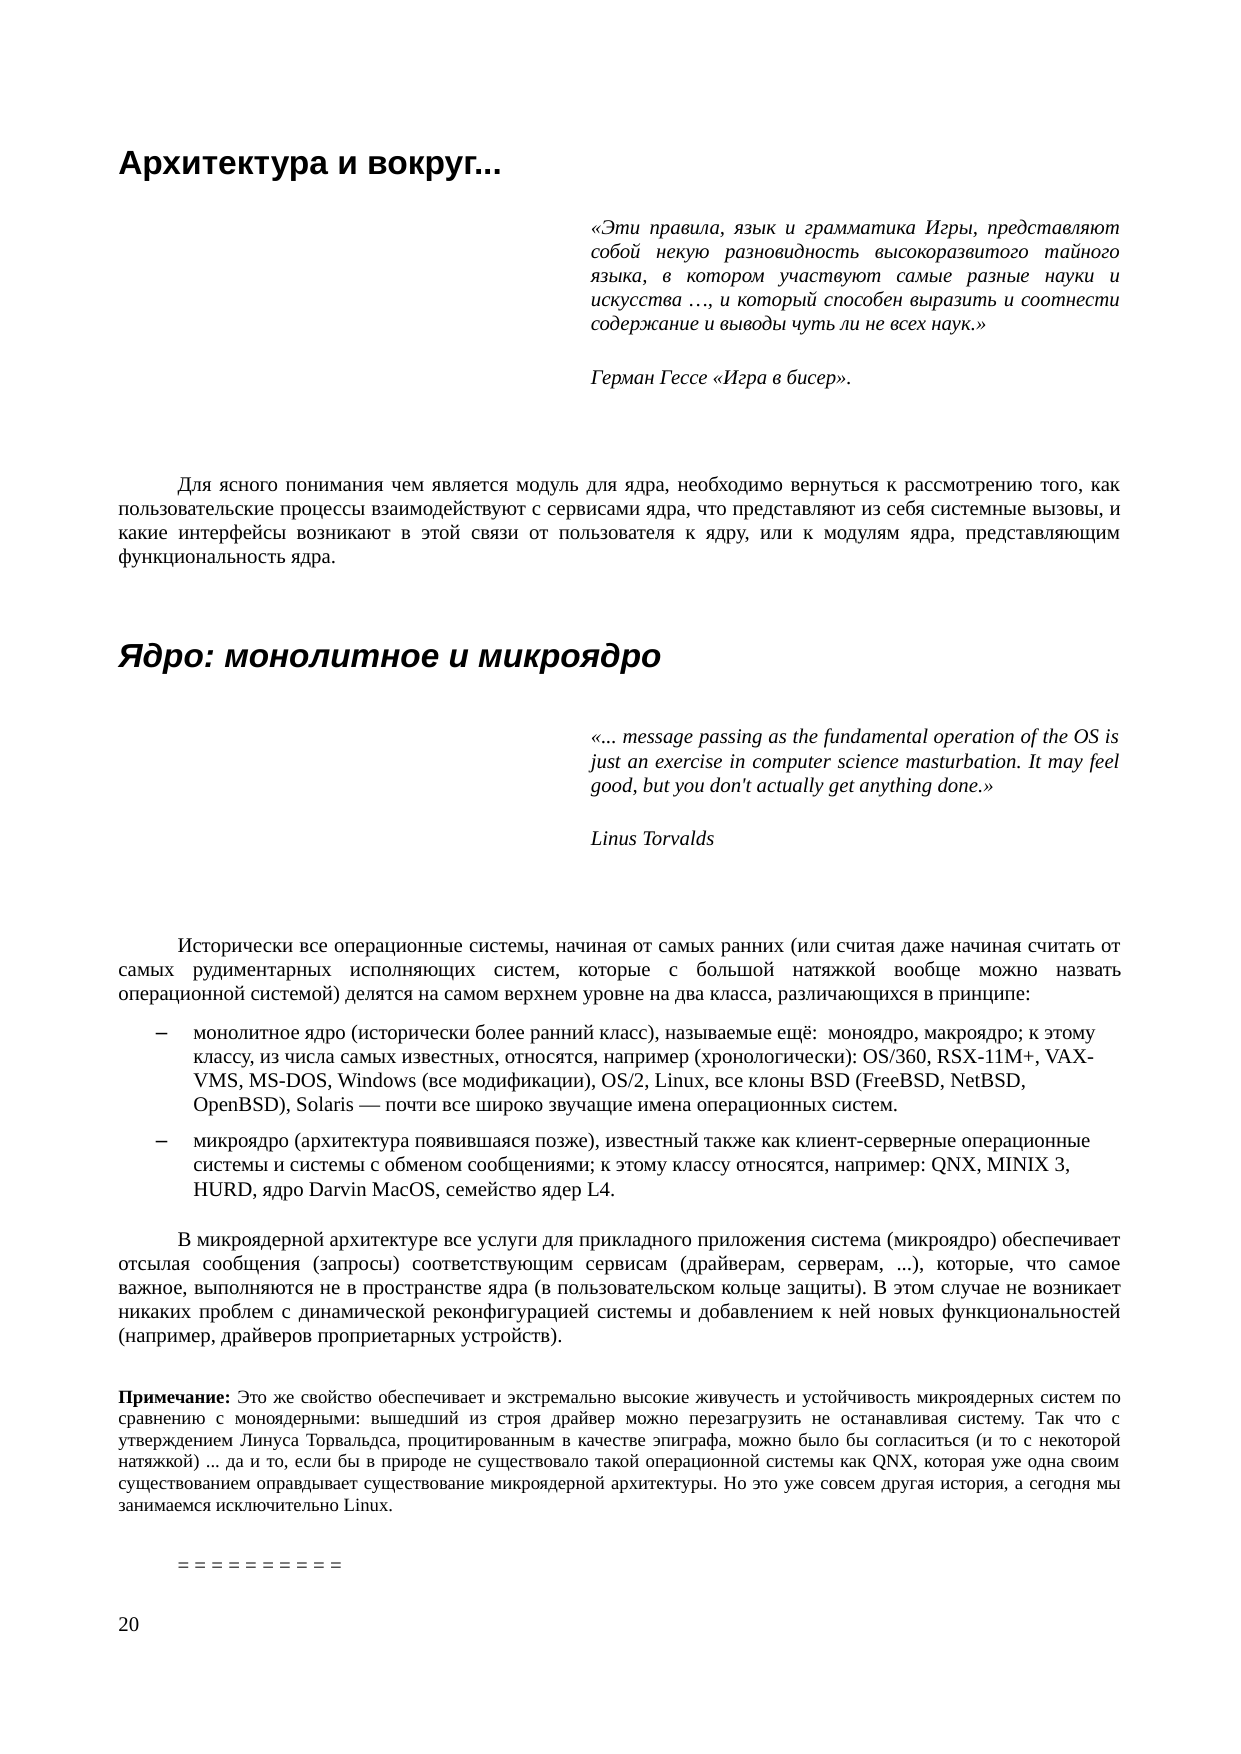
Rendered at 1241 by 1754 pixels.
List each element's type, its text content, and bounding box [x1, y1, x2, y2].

text Герман Гессе «Игра в бисер». [591, 365, 1122, 389]
list монолитное ядро (исторически более ранний класс), называемые ещё: моноядро, макроядро; к этому классу, из числа самых известных, относятся, например (хронологически): OS/360, RSX-11M+, VAX-VMS, MS-DOS, Windows (все модификации), OS/2, Linux, все клоны BSD (FreeBSD, NetBSD, OpenBSD), Solaris — почти все широко звучащие имена операционных систем. [156, 1020, 1122, 1116]
text Для ясного понимания чем является модуль для ядра, необходимо вернуться к рассмотрению того, как пользовательские процессы взаимодействуют с сервисами ядра, что представляют из себя системные вызовы, и какие интерфейсы возникают в этой связи от пользователя к ядру, или к модулям ядра, представляющим функциональность ядра. [118, 472, 1122, 568]
list микроядро (архитектура появившаяся позже), известный также как клиент-серверные операционные системы и системы с обменом сообщениями; к этому классу относятся, например: QNX, MINIX 3, HURD, ядро Darvin MacOS, семейство ядер L4. [156, 1128, 1122, 1201]
text = = = = = = = = = = [118, 1553, 1122, 1577]
text Исторически все операционные системы, начиная от самых ранних (или считая даже начиная считать от самых рудиментарных исполняющих систем, которые с большой натяжкой вообще можно назвать операционной системой) делятся на самом верхнем уровне на два класса, различающихся в принципе: [118, 933, 1122, 1005]
text «Эти правила, язык и грамматика Игры, представляют собой некую разновидность высокоразвитого тайного языка, в котором участвуют самые разные науки и искусства …, и который способен выразить и соотнести содержание и выводы чуть ли не всех наук.» [591, 215, 1122, 335]
text Примечание: Это же свойство обеспечивает и экстремально высокие живучесть и устойчивость микроядерных систем по сравнению с моноядерными: вышедший из строя драйвер можно перезагрузить не останавливая систему. Так что с утверждением Линуса Торвальдса, процитированным в качестве эпиграфа, можно было бы согласиться (и то с некоторой натяжкой) ... да и то, если бы в природе не существовало такой операционной системы как QNX, которая уже одна своим существованием оправдывает существование микроядерной архитектуры. Но это уже совсем другая история, а сегодня мы занимаемся исключительно Linux. [118, 1386, 1122, 1515]
subtitle Архитектура и вокруг... [118, 143, 1122, 182]
subtitle Ядро: монолитное и микроядро [118, 636, 1122, 674]
text Linus Torvalds [591, 826, 1122, 850]
text В микроядерной архитектуре все услуги для прикладного приложения система (микроядро) обеспечивает отсылая сообщения (запросы) соответствующим сервисам (драйверам, серверам, ...), которые, что самое важное, выполняются не в пространстве ядра (в пользовательском кольце защиты). В этом случае не возникает никаких проблем с динамической реконфигурацией системы и добавлением к ней новых функциональностей (например, драйверов проприетарных устройств). [118, 1227, 1122, 1347]
text «... message passing as the fundamental operation of the OS is just an exercise in computer science masturbation. It may feel good, but you don't actually get anything done.» [591, 724, 1122, 797]
